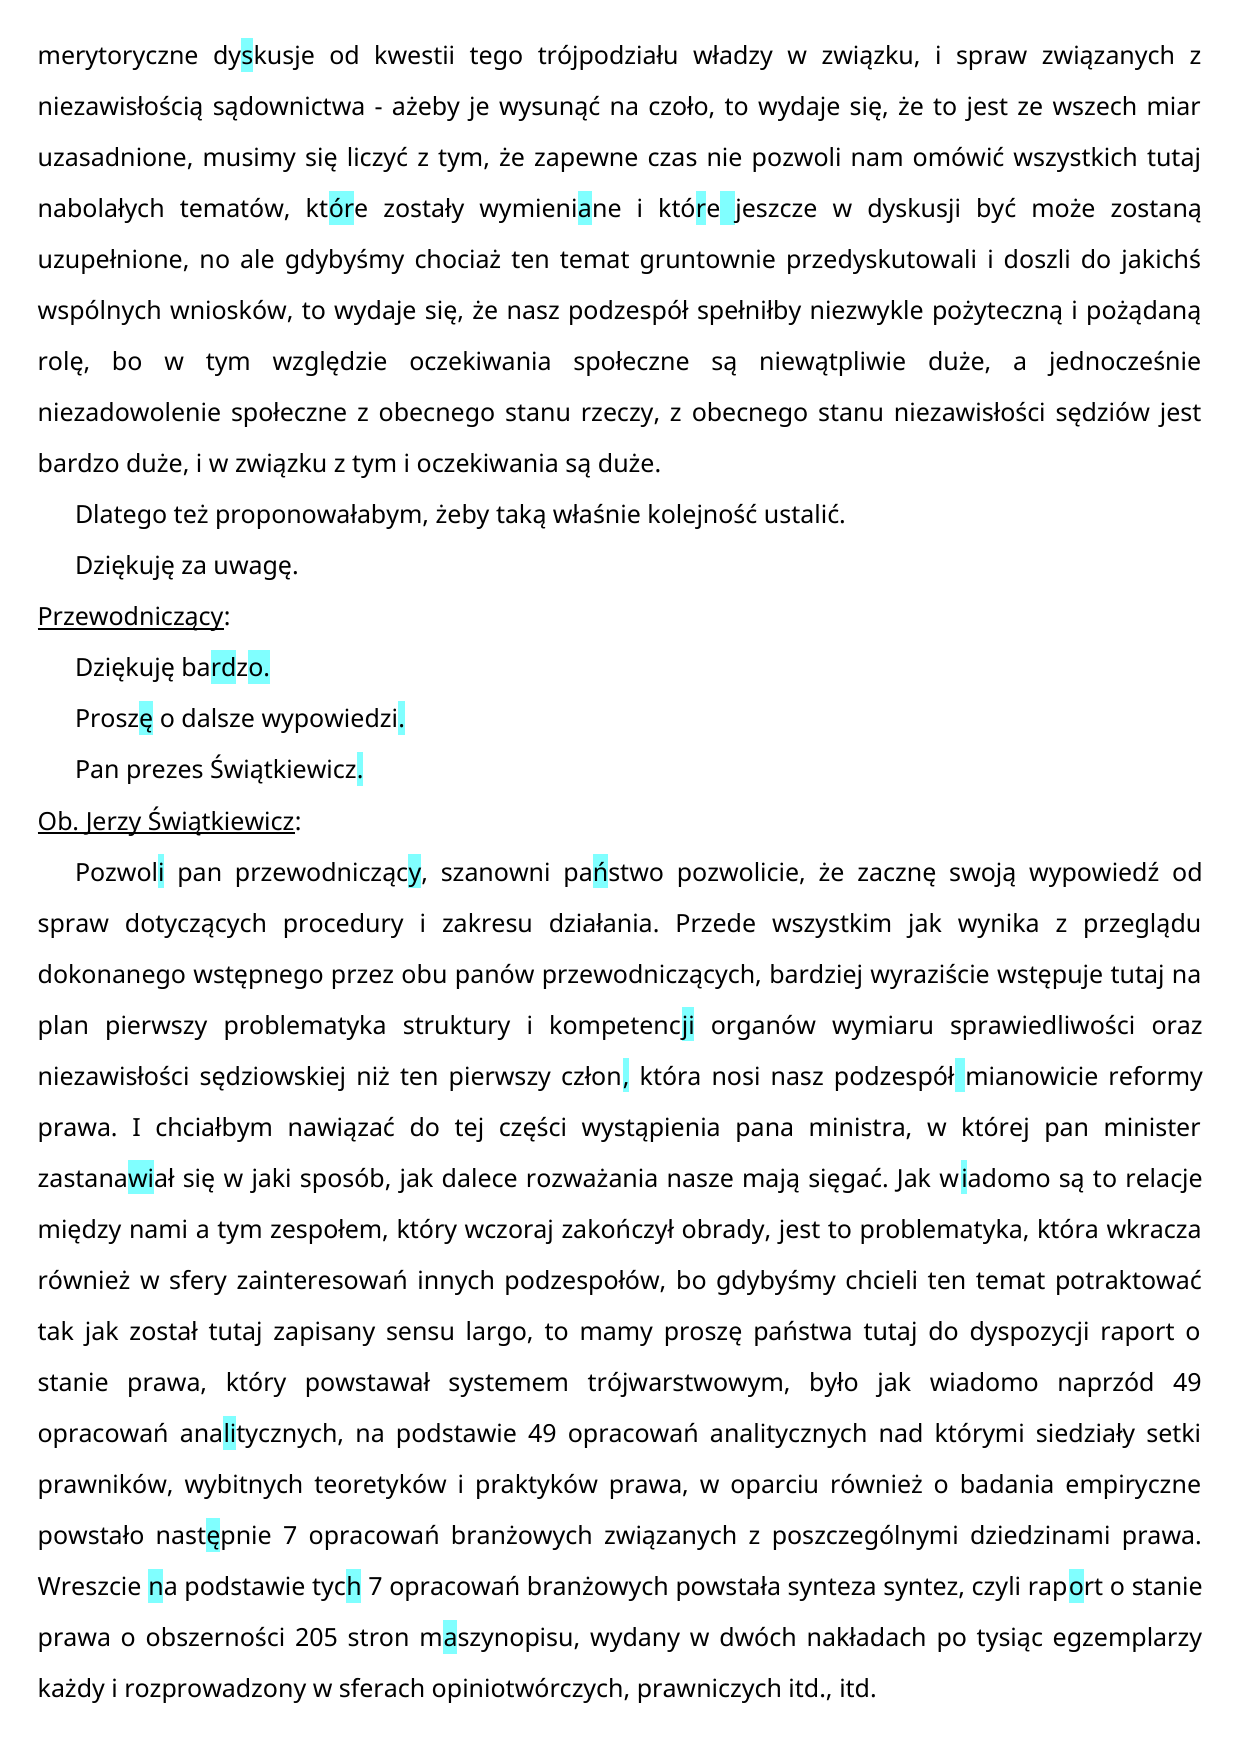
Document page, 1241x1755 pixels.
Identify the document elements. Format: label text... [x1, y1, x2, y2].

text Przewodniczący: [37, 599, 1203, 633]
text Proszę o dalsze wypowiedzi. [37, 701, 1203, 735]
text Pozwoli pan przewodniczący, szanowni państwo pozwolicie, że zacznę swoją wypowiedź od spraw dotyczących procedury i zakresu działania. Przede wszystkim jak wynika z przeglądu dokonanego wstępnego przez obu panów przewodniczących, bardziej wyraziście wstępuje tutaj na plan pierwszy problematyka struktury i kompetencji organów wymiaru sprawiedliwości oraz niezawisłości sędziowskiej niż ten pierwszy człon, która nosi nasz podzespół mianowicie reformy prawa. I chciałbym nawiązać do tej części wystąpienia pana ministra, w której pan minister zastanawiał się w jaki sposób, jak dalece rozważania nasze mają sięgać. Jak wiadomo są to relacje między nami a tym zespołem, który wczoraj zakończył obrady, jest to problematyka, która wkracza również w sfery zainteresowań innych podzespołów, bo gdybyśmy chcieli ten temat potraktować tak jak został tutaj zapisany sensu largo, to mamy proszę państwa tutaj do dyspozycji raport o stanie prawa, który powstawał systemem trójwarstwowym, było jak wiadomo naprzód 49 opracowań analitycznych, na podstawie 49 opracowań analitycznych nad którymi siedziały setki prawników, wybitnych teoretyków i praktyków prawa, w oparciu również o badania empiryczne powstało następnie 7 opracowań branżowych związanych z poszczególnymi dziedzinami prawa. Wreszcie na podstawie tych 7 opracowań branżowych powstała synteza syntez, czyli raport o stanie prawa o obszerności 205 stron maszynopisu, wydany w dwóch nakładach po tysiąc egzemplarzy każdy i rozprowadzony w sferach opiniotwórczych, prawniczych itd., itd. [37, 854, 1203, 1705]
text Dziękuję bardzo. [37, 650, 1203, 684]
text merytoryczne dyskusje od kwestii tego trójpodziału władzy w związku, i spraw związanych z niezawisłością sądownictwa - ażeby je wysunąć na czoło, to wydaje się, że to jest ze wszech miar uzasadnione, musimy się liczyć z tym, że zapewne czas nie pozwoli nam omówić wszystkich tutaj nabolałych tematów, które zostały wymieniane i które jeszcze w dyskusji być może zostaną uzupełnione, no ale gdybyśmy chociaż ten temat gruntownie przedyskutowali i doszli do jakichś wspólnych wniosków, to wydaje się, że nasz podzespół spełniłby niezwykle pożyteczną i pożądaną rolę, bo w tym względzie oczekiwania społeczne są niewątpliwie duże, a jednocześnie niezadowolenie społeczne z obecnego stanu rzeczy, z obecnego stanu niezawisłości sędziów jest bardzo duże, i w związku z tym i oczekiwania są duże. [37, 37, 1203, 480]
text Pan prezes Świątkiewicz. [37, 752, 1203, 786]
text Dlatego też proponowałabym, żeby taką właśnie kolejność ustalić. [37, 497, 1203, 531]
text Dziękuję za uwagę. [37, 548, 1203, 582]
text Ob. Jerzy Świątkiewicz: [37, 803, 1203, 837]
